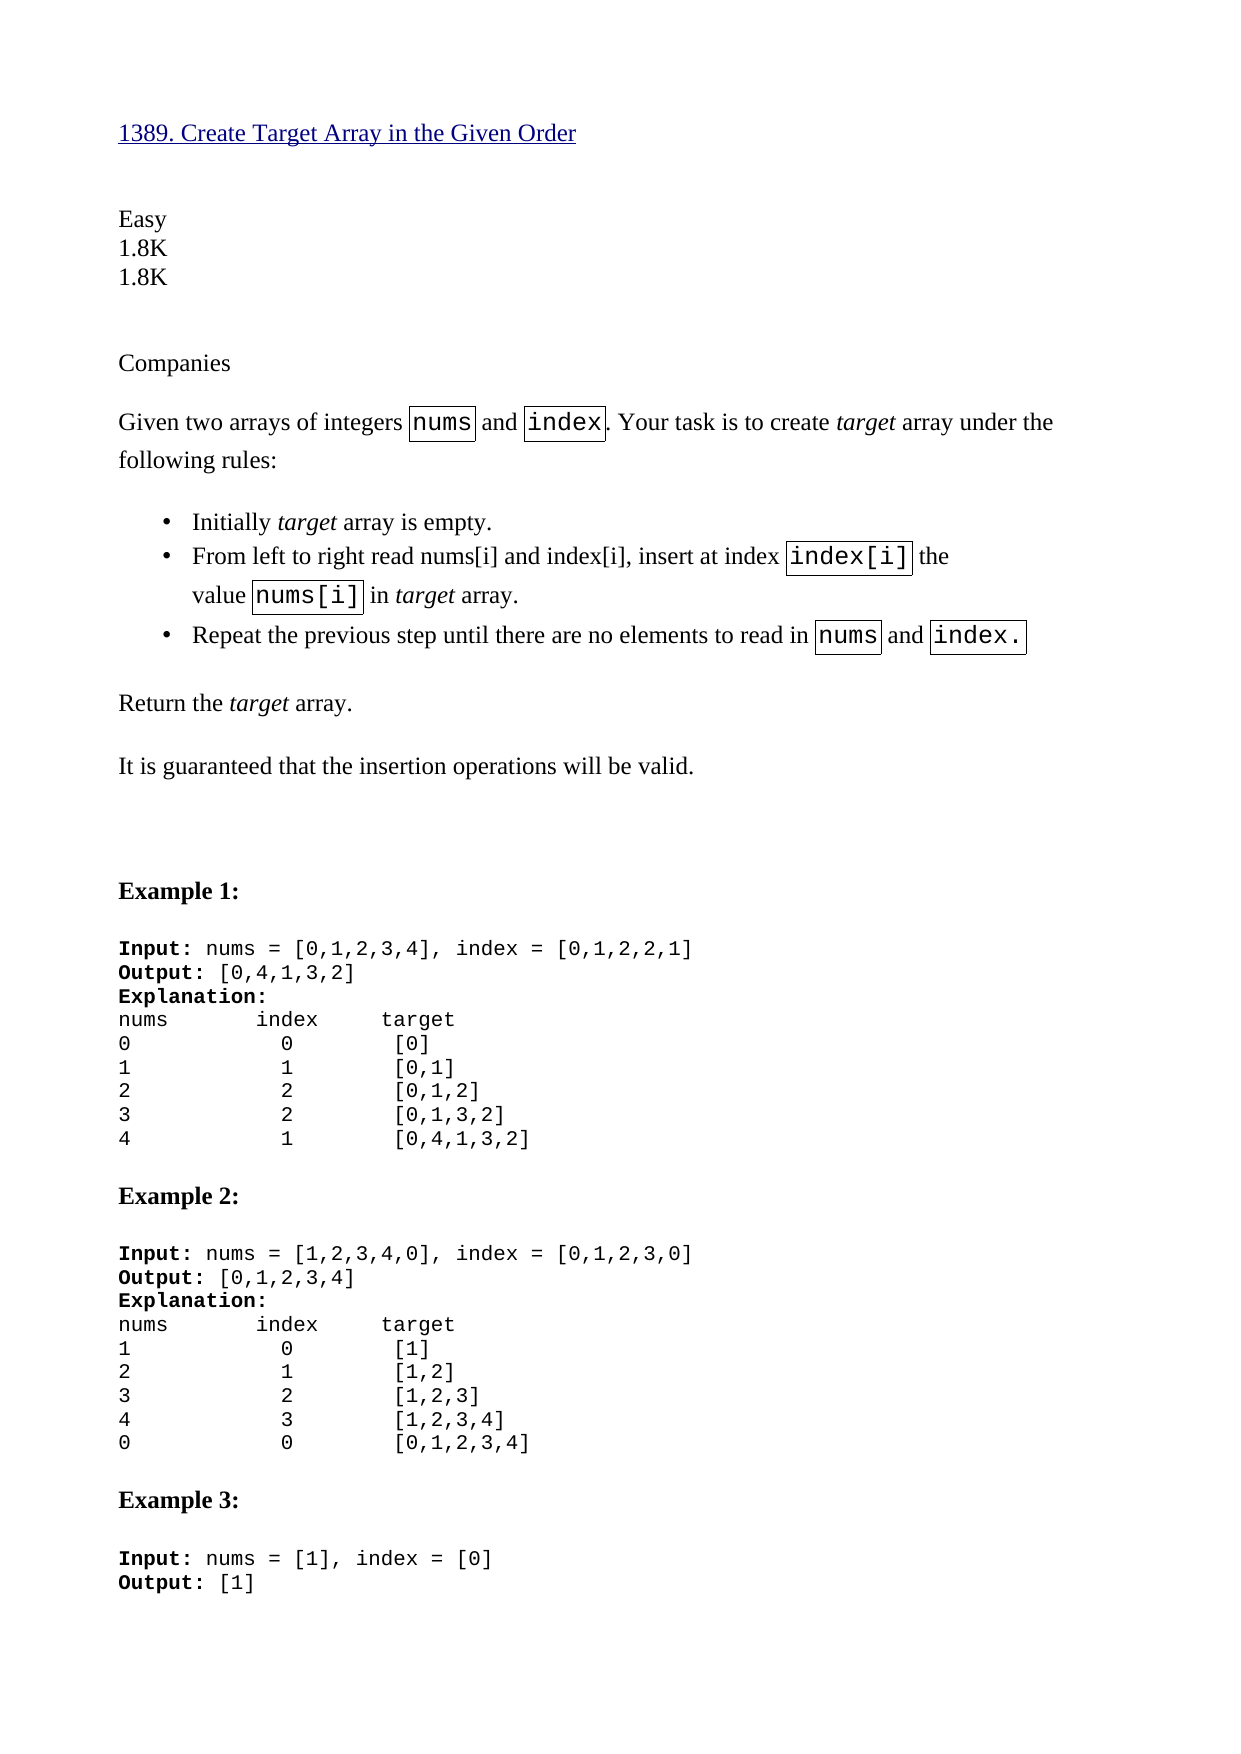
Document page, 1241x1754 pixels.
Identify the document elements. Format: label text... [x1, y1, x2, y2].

text 1389. Create Target Array in the Given Order [118, 118, 1122, 147]
text 1 1 [0,1] [118, 1057, 1122, 1080]
text 1.8K [118, 233, 1122, 262]
text 0 0 [0,1,2,3,4] [118, 1432, 1122, 1456]
list Initially target array is empty. [162, 507, 1122, 536]
text 2 2 [0,1,2] [118, 1080, 1122, 1104]
text Easy [118, 204, 1122, 233]
text 2 1 [1,2] [118, 1361, 1122, 1385]
text Input: nums = [1,2,3,4,0], index = [0,1,2,3,0] [118, 1243, 1122, 1267]
text 3 2 [0,1,3,2] [118, 1104, 1122, 1128]
text nums index target [118, 1314, 1122, 1338]
text 1 0 [1] [118, 1338, 1122, 1361]
text 0 0 [0] [118, 1033, 1122, 1057]
text nums index target [118, 1009, 1122, 1033]
text Input: nums = [1], index = [0] [118, 1548, 1122, 1572]
text It is guaranteed that the insertion operations will be valid. [118, 751, 1122, 780]
list From left to right read nums[i] and index[i], insert at index index[i] the value nums[i] in target array. [162, 541, 1122, 614]
text Return the target array. [118, 688, 1122, 717]
text Explanation: [118, 986, 1122, 1009]
text Example 2: [118, 1181, 1122, 1209]
text Explanation: [118, 1291, 1122, 1314]
text 4 1 [0,4,1,3,2] [118, 1128, 1122, 1151]
text 4 3 [1,2,3,4] [118, 1409, 1122, 1432]
text Output: [1] [118, 1572, 1122, 1595]
text Output: [0,1,2,3,4] [118, 1267, 1122, 1291]
list Repeat the previous step until there are no elements to read in nums [162, 619, 881, 654]
text 3 2 [1,2,3] [118, 1385, 1122, 1409]
text Companies [118, 348, 1122, 377]
list and index. [882, 619, 1026, 654]
text Example 3: [118, 1486, 1122, 1514]
text Given two arrays of integers nums and index. Your task is to create target array under the following rules: [118, 406, 1122, 474]
text Input: nums = [0,1,2,3,4], index = [0,1,2,2,1] [118, 938, 1122, 962]
text Example 1: [118, 876, 1122, 905]
list [1027, 619, 1122, 654]
text 1.8K [118, 262, 1122, 291]
text Output: [0,4,1,3,2] [118, 962, 1122, 986]
